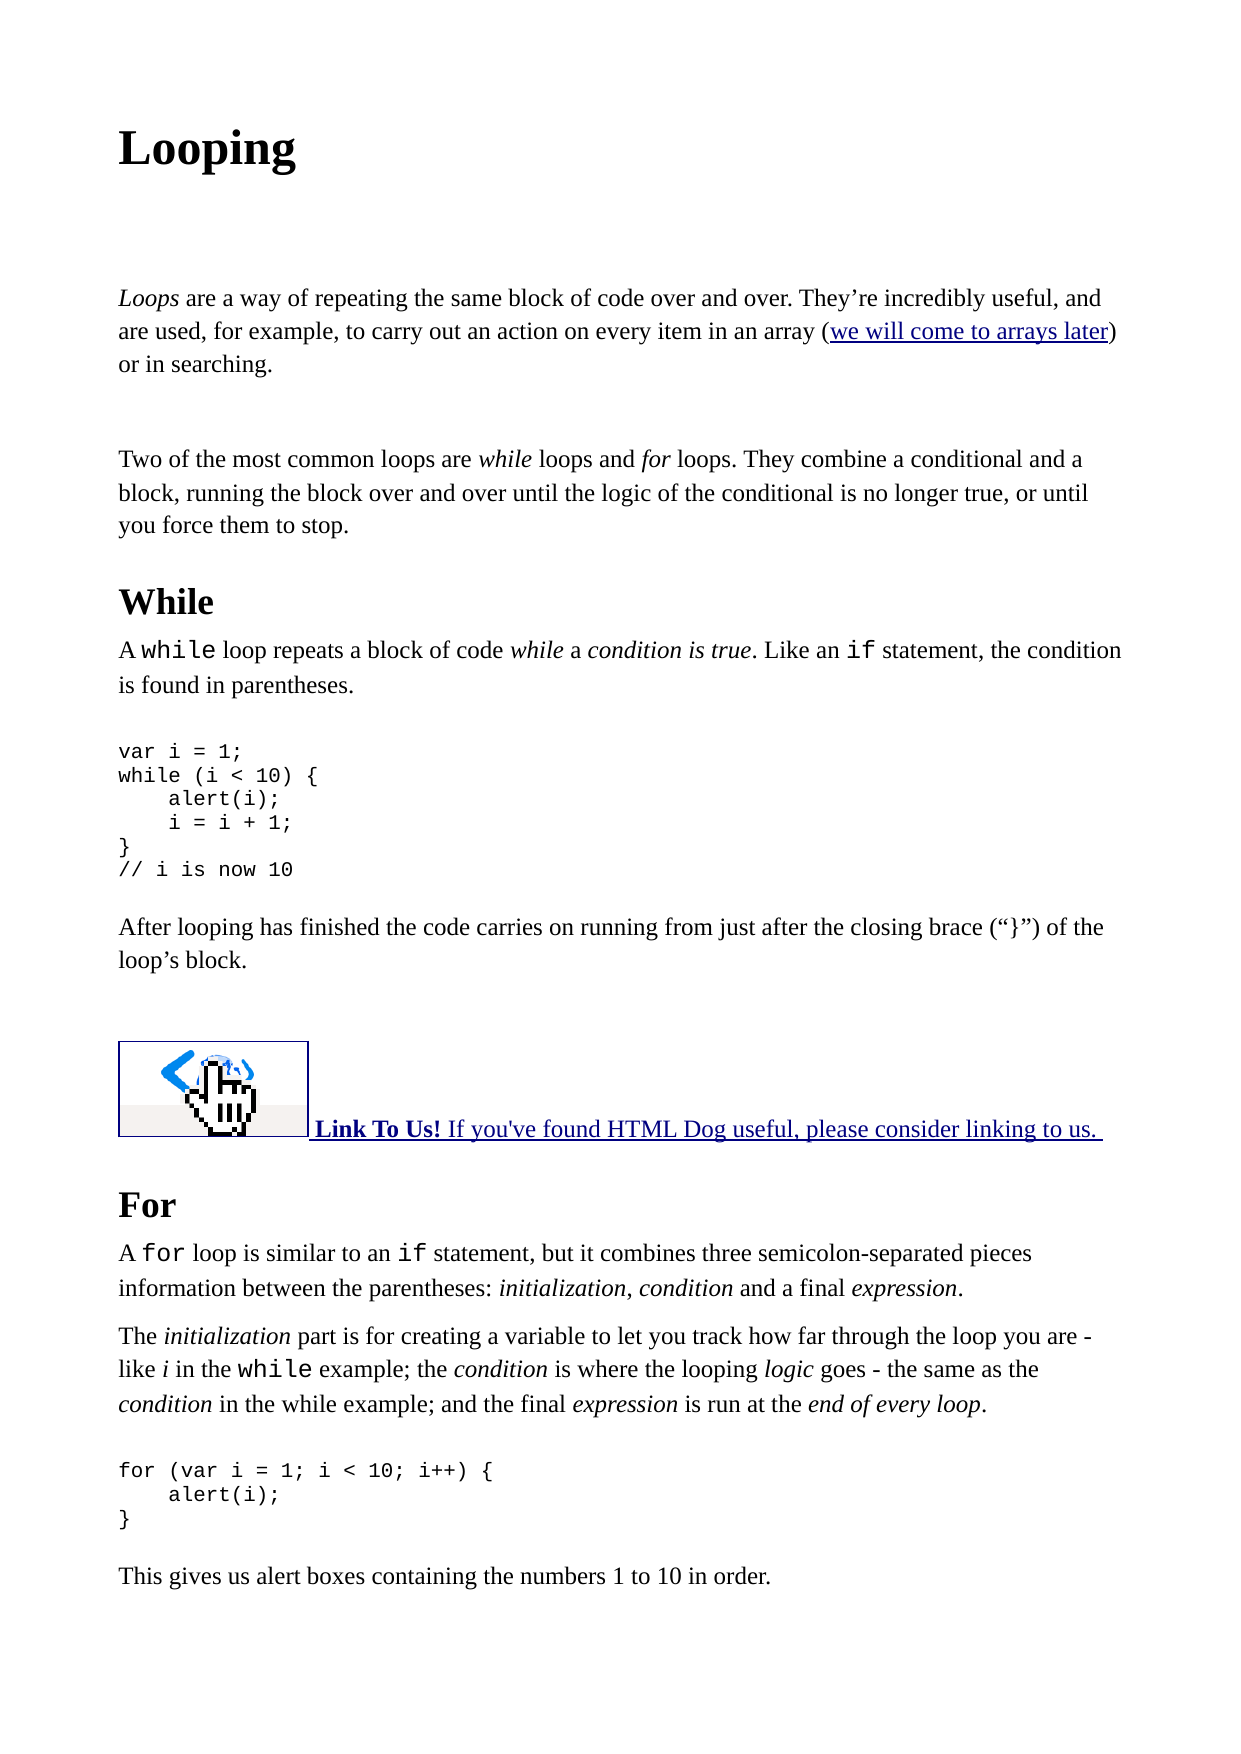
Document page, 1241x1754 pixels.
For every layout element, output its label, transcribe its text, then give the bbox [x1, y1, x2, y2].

text The initialization part is for creating a variable to let you track how far through the loop you are - like i in the while example; the condition is where the looping logic goes - the same as the condition in the while example; and the final expression is run at the end of every loop. [118, 1321, 1122, 1418]
text alert(i); [118, 1484, 1122, 1508]
text for (var i = 1; i < 10; i++) { [118, 1460, 1122, 1484]
text This gives us alert boxes containing the numbers 1 to 10 in order. [118, 1561, 1122, 1589]
text alert(i); [118, 788, 1122, 812]
text Loops are a way of repeating the same block of code over and over. They’re incredibly useful, and are used, for example, to carry out an action on every item in an array (we will come to arrays later) or in searching. [118, 283, 1122, 378]
text A for loop is similar to an if statement, but it combines three semicolon-separated pieces information between the parentheses: initialization, condition and a final expression. [118, 1238, 1122, 1302]
text Link To Us! If you've found HTML Dog useful, please consider linking to us. [118, 1041, 1122, 1143]
text Two of the most common loops are while loops and for loops. They combine a conditional and a block, running the block over and over until the logic of the conditional is no longer true, or until you force them to stop. [118, 444, 1122, 539]
text A while loop repeats a block of code while a condition is true. Like an if statement, the condition is found in parentheses. [118, 635, 1122, 698]
subtitle Looping [118, 118, 1122, 176]
subtitle While [118, 579, 1122, 622]
text } [118, 836, 1122, 859]
subtitle For [118, 1183, 1122, 1226]
text while (i < 10) { [118, 765, 1122, 788]
text // i is now 10 [118, 859, 1122, 883]
text i = i + 1; [118, 812, 1122, 836]
text } [118, 1508, 1122, 1531]
text After looping has finished the code carries on running from just after the closing brace (“}”) of the loop’s block. [118, 912, 1122, 974]
text var i = 1; [118, 741, 1122, 765]
picture [120, 1042, 307, 1136]
